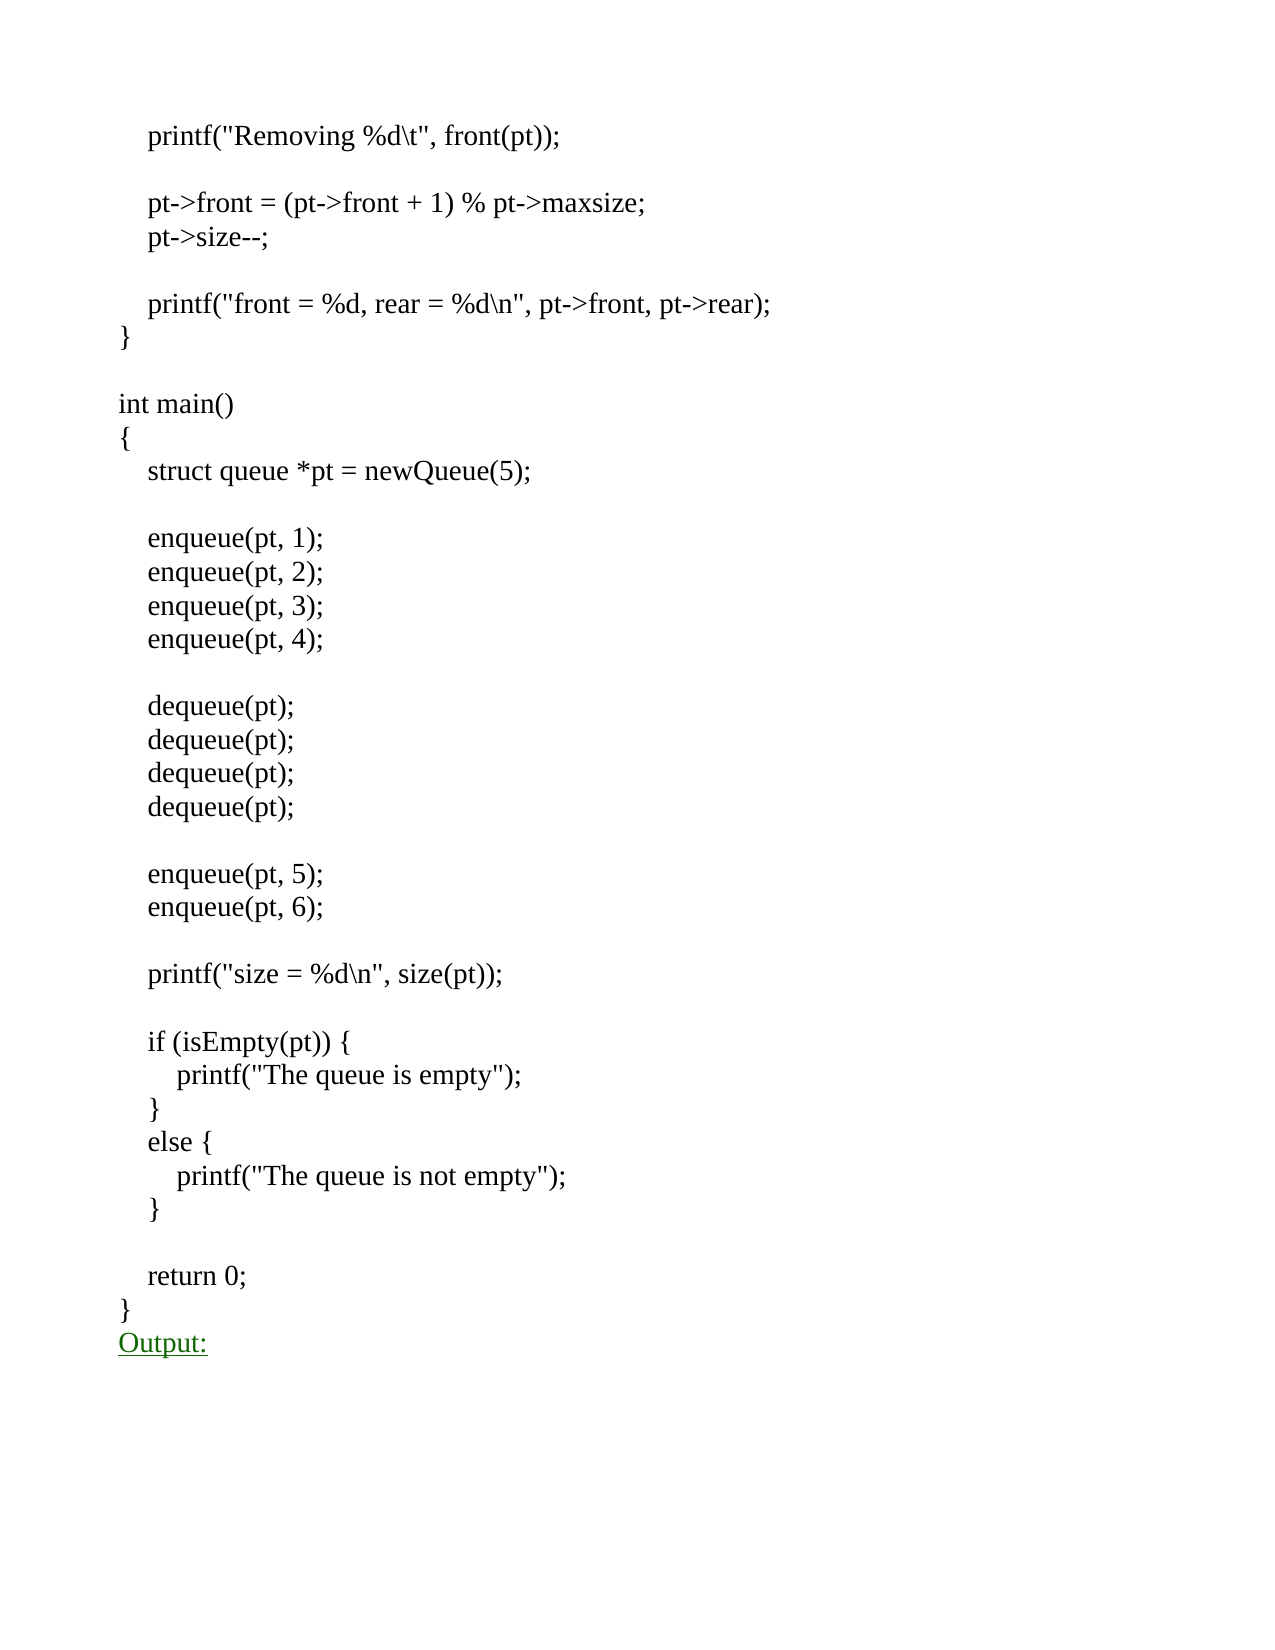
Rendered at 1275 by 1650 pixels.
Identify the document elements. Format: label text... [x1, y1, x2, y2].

text dequeue(pt); [118, 688, 1157, 722]
text pt->front = (pt->front + 1) % pt->maxsize; [118, 185, 1157, 219]
text dequeue(pt); [118, 722, 1157, 755]
text printf("The queue is empty"); [118, 1057, 1157, 1091]
text pt->size--; [118, 219, 1157, 252]
text { [118, 420, 1157, 453]
text } [118, 319, 1157, 353]
text dequeue(pt); [118, 789, 1157, 822]
text enqueue(pt, 1); [118, 521, 1157, 554]
text enqueue(pt, 6); [118, 889, 1157, 923]
text return 0; [118, 1258, 1157, 1292]
text enqueue(pt, 4); [118, 621, 1157, 655]
text dequeue(pt); [118, 755, 1157, 789]
text enqueue(pt, 3); [118, 588, 1157, 621]
text Output: [118, 1326, 1157, 1359]
text } [118, 1191, 1157, 1225]
text struct queue *pt = newQueue(5); [118, 453, 1157, 487]
text } [118, 1292, 1157, 1326]
text else { [118, 1124, 1157, 1158]
text printf("The queue is not empty"); [118, 1158, 1157, 1191]
text printf("size = %d\n", size(pt)); [118, 957, 1157, 990]
text printf("front = %d, rear = %d\n", pt->front, pt->rear); [118, 286, 1157, 319]
text int main() [118, 386, 1157, 420]
text enqueue(pt, 2); [118, 554, 1157, 588]
text if (isEmpty(pt)) { [118, 1024, 1157, 1057]
text enqueue(pt, 5); [118, 856, 1157, 889]
text } [118, 1091, 1157, 1124]
text printf("Removing %d\t", front(pt)); [118, 118, 1157, 152]
